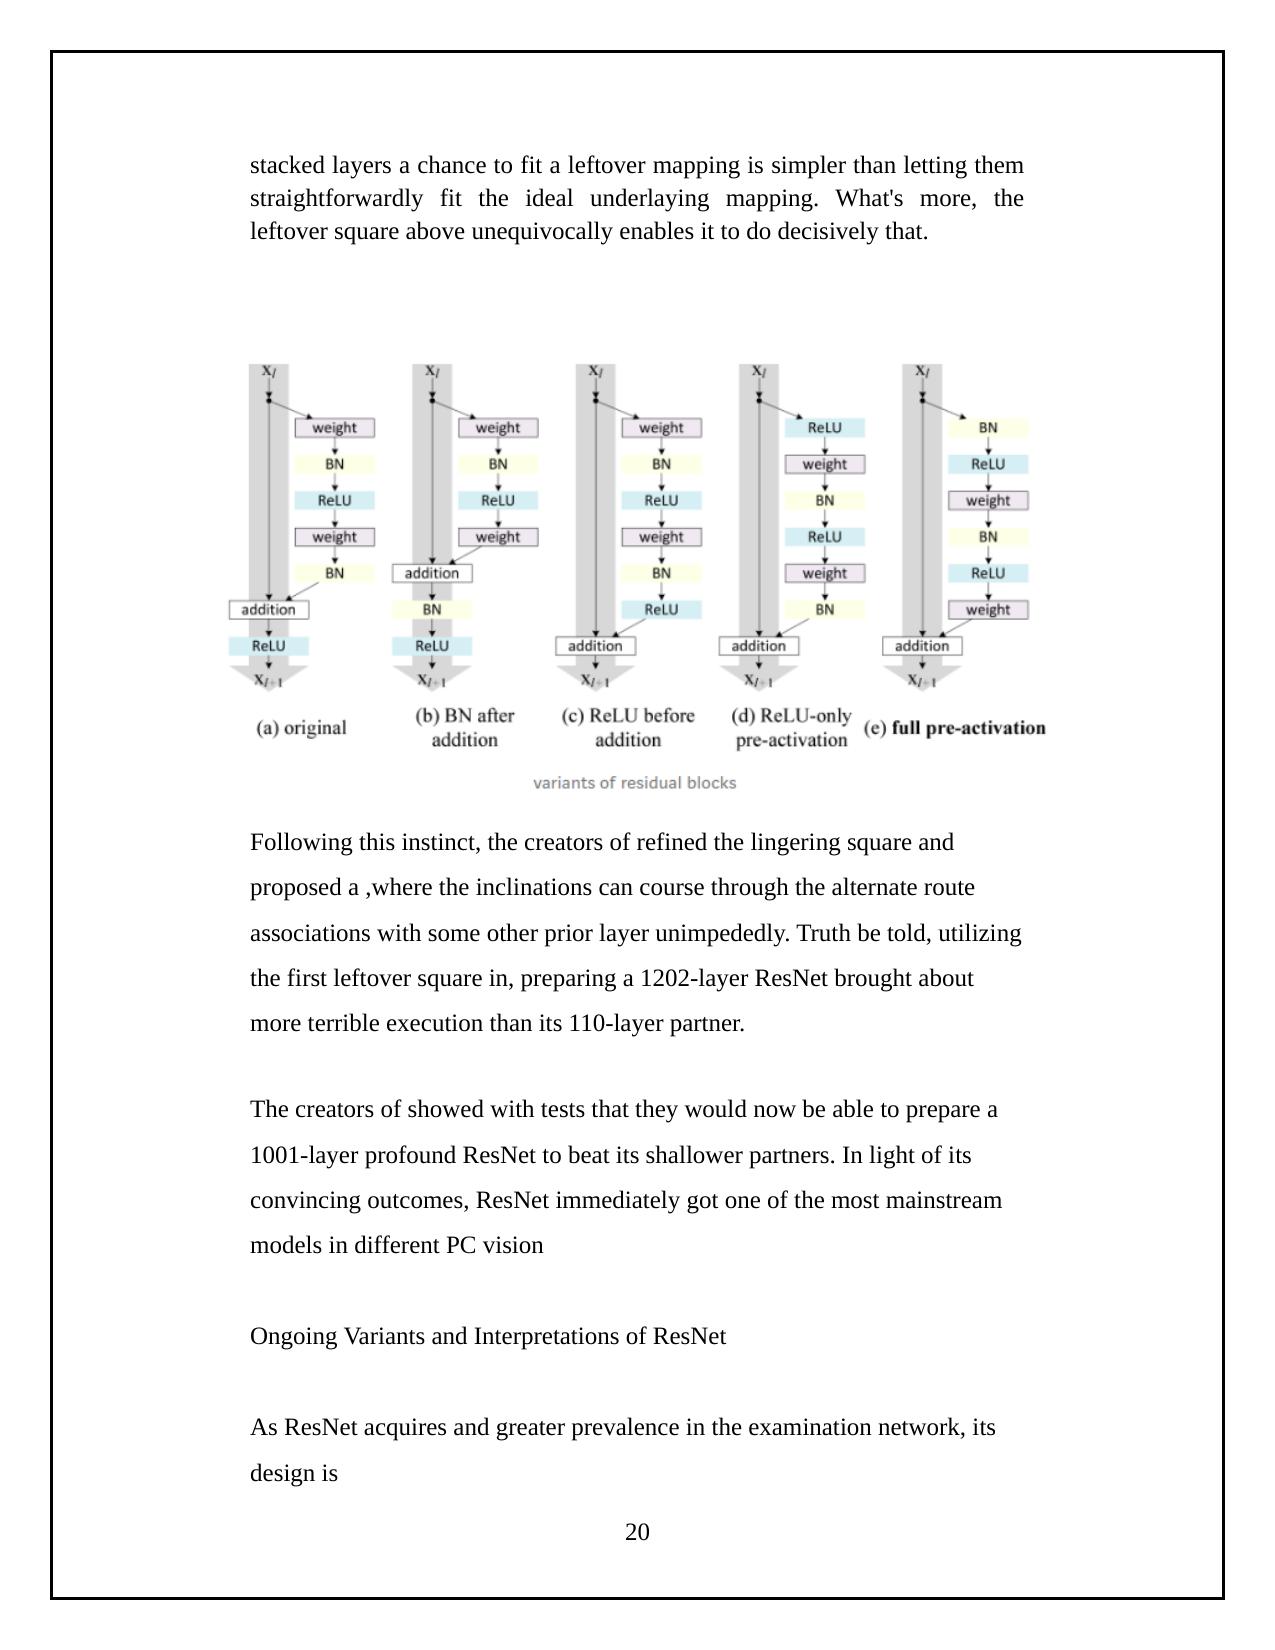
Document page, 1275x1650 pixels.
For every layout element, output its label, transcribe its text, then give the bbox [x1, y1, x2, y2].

text stacked layers a chance to fit a leftover mapping is simpler than letting them straightforwardly fit the ideal underlaying mapping. What's more, the leftover square above unequivocally enables it to do decisively that. [250, 150, 1025, 245]
text Following this instinct, the creators of refined the lingering square and proposed a ,where the inclinations can course through the alternate route associations with some other prior layer unimpededly. Truth be told, utilizing the first leftover square in, preparing a 1202-layer ResNet brought about more terrible execution than its 110-layer partner. [250, 811, 1025, 1037]
picture [218, 348, 1057, 811]
text The creators of showed with tests that they would now be able to prepare a 1001-layer profound ResNet to beat its shallower partners. In light of its convincing outcomes, ResNet immediately got one of the most mainstream models in different PC vision [250, 1094, 1025, 1259]
text As ResNet acquires and greater prevalence in the examination network, its design is [250, 1412, 1025, 1486]
text Ongoing Variants and Interpretations of ResNet [250, 1321, 1025, 1350]
